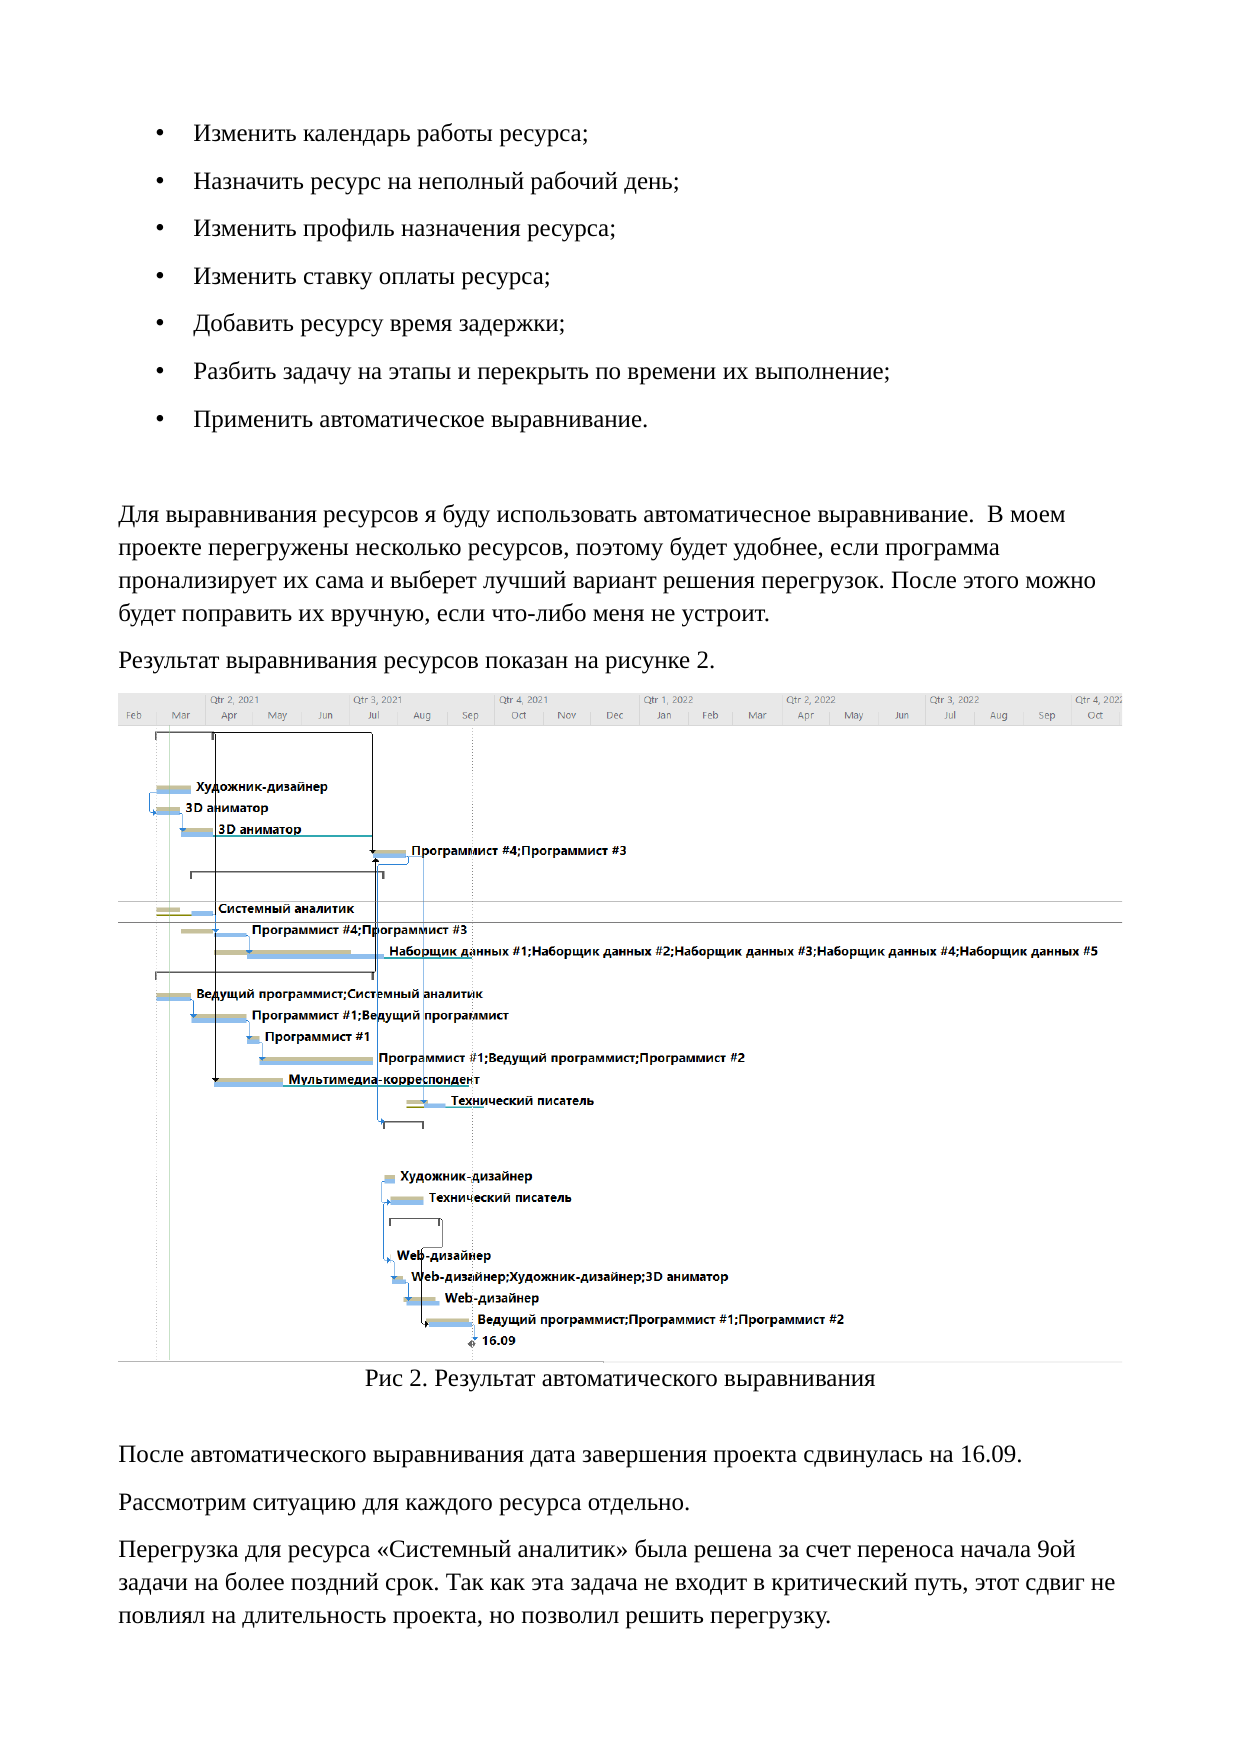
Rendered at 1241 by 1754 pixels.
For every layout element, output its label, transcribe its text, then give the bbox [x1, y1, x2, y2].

text Рассмотрим ситуацию для каждого ресурса отдельно. [118, 1487, 1122, 1516]
list Применить автоматическое выравнивание. [156, 404, 1122, 432]
list Добавить ресурсу время задержки; [156, 308, 1122, 337]
text Перегрузка для ресурса «Системный аналитик» была решена за счет переноса начала 9ой задачи на более поздний срок. Так как эта задача не входит в критический путь, этот сдвиг не повлиял на длительность проекта, но позволил решить перегрузку. [118, 1534, 1122, 1629]
list Разбить задачу на этапы и перекрыть по времени их выполнение; [156, 356, 1122, 385]
text Результат выравнивания ресурсов показан на рисунке 2. [118, 646, 1122, 674]
list Назначить ресурс на неполный рабочий день; [156, 166, 1122, 194]
text Для выравнивания ресурсов я буду использовать автоматичесное выравнивание. В моем проекте перегружены несколько ресурсов, поэтому будет удобнее, если программа пронализирует их сама и выберет лучший вариант решения перегрузок. После этого можно будет поправить их вручную, если что-либо меня не устроит. [118, 499, 1122, 627]
list Изменить ставку оплаты ресурса; [156, 261, 1122, 290]
list Изменить календарь работы ресурса; [156, 118, 1122, 147]
table_header Рис 2. Результат автоматического выравнивания [118, 1363, 1122, 1392]
picture [118, 693, 1123, 1363]
list Изменить профиль назначения ресурса; [156, 213, 1122, 242]
text После автоматического выравнивания дата завершения проекта сдвинулась на 16.09. [118, 1439, 1122, 1468]
